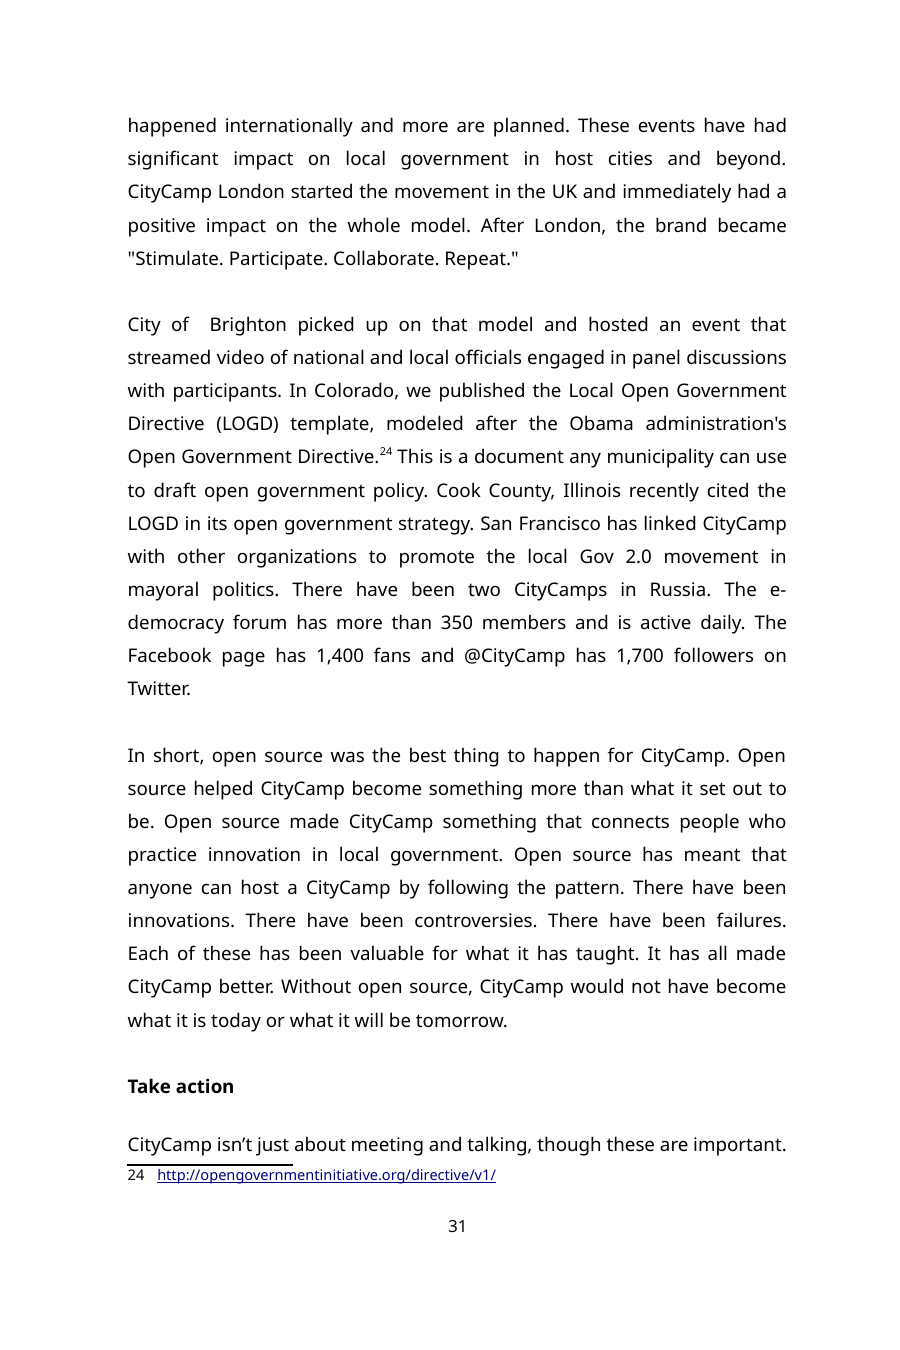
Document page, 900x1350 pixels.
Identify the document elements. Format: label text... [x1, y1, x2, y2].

text In short, open source was the best thing to happen for CityCamp. Open source helped CityCamp become something more than what it set out to be. Open source made CityCamp something that connects people who practice innovation in local government. Open source has meant that anyone can host a CityCamp by following the pattern. There have been innovations. There have been controversies. There have been failures. Each of these has been valuable for what it has taught. It has all made CityCamp better. Without open source, CityCamp would not have become what it is today or what it will be tomorrow. [127, 742, 787, 1032]
text CityCamp isn’t just about meeting and talking, though these are important. [127, 1132, 787, 1157]
text Take action [127, 1073, 787, 1099]
text City of Brighton picked up on that model and hosted an event that streamed video of national and local officials engaged in panel discussions with participants. In Colorado, we published the Local Open Government Directive (LOGD) template, modeled after the Obama administration's Open Government Directive. This is a document any municipality can use to draft open government policy. Cook County, Illinois recently cited the LOGD in its open government strategy. San Francisco has linked CityCamp with other organizations to promote the local Gov 2.0 movement in mayoral politics. There have been two CityCamps in Russia. The e-democracy forum has more than 350 members and is active daily. The Facebook page has 1,400 fans and @CityCamp has 1,700 followers on Twitter. [127, 311, 787, 701]
text happened internationally and more are planned. These events have had significant impact on local government in host cities and beyond. CityCamp London started the movement in the UK and immediately had a positive impact on the whole model. After London, the brand became "Stimulate. Participate. Collaborate. Repeat." [127, 112, 787, 271]
text http://opengovernmentinitiative.org/directive/v1/ [127, 1165, 787, 1185]
